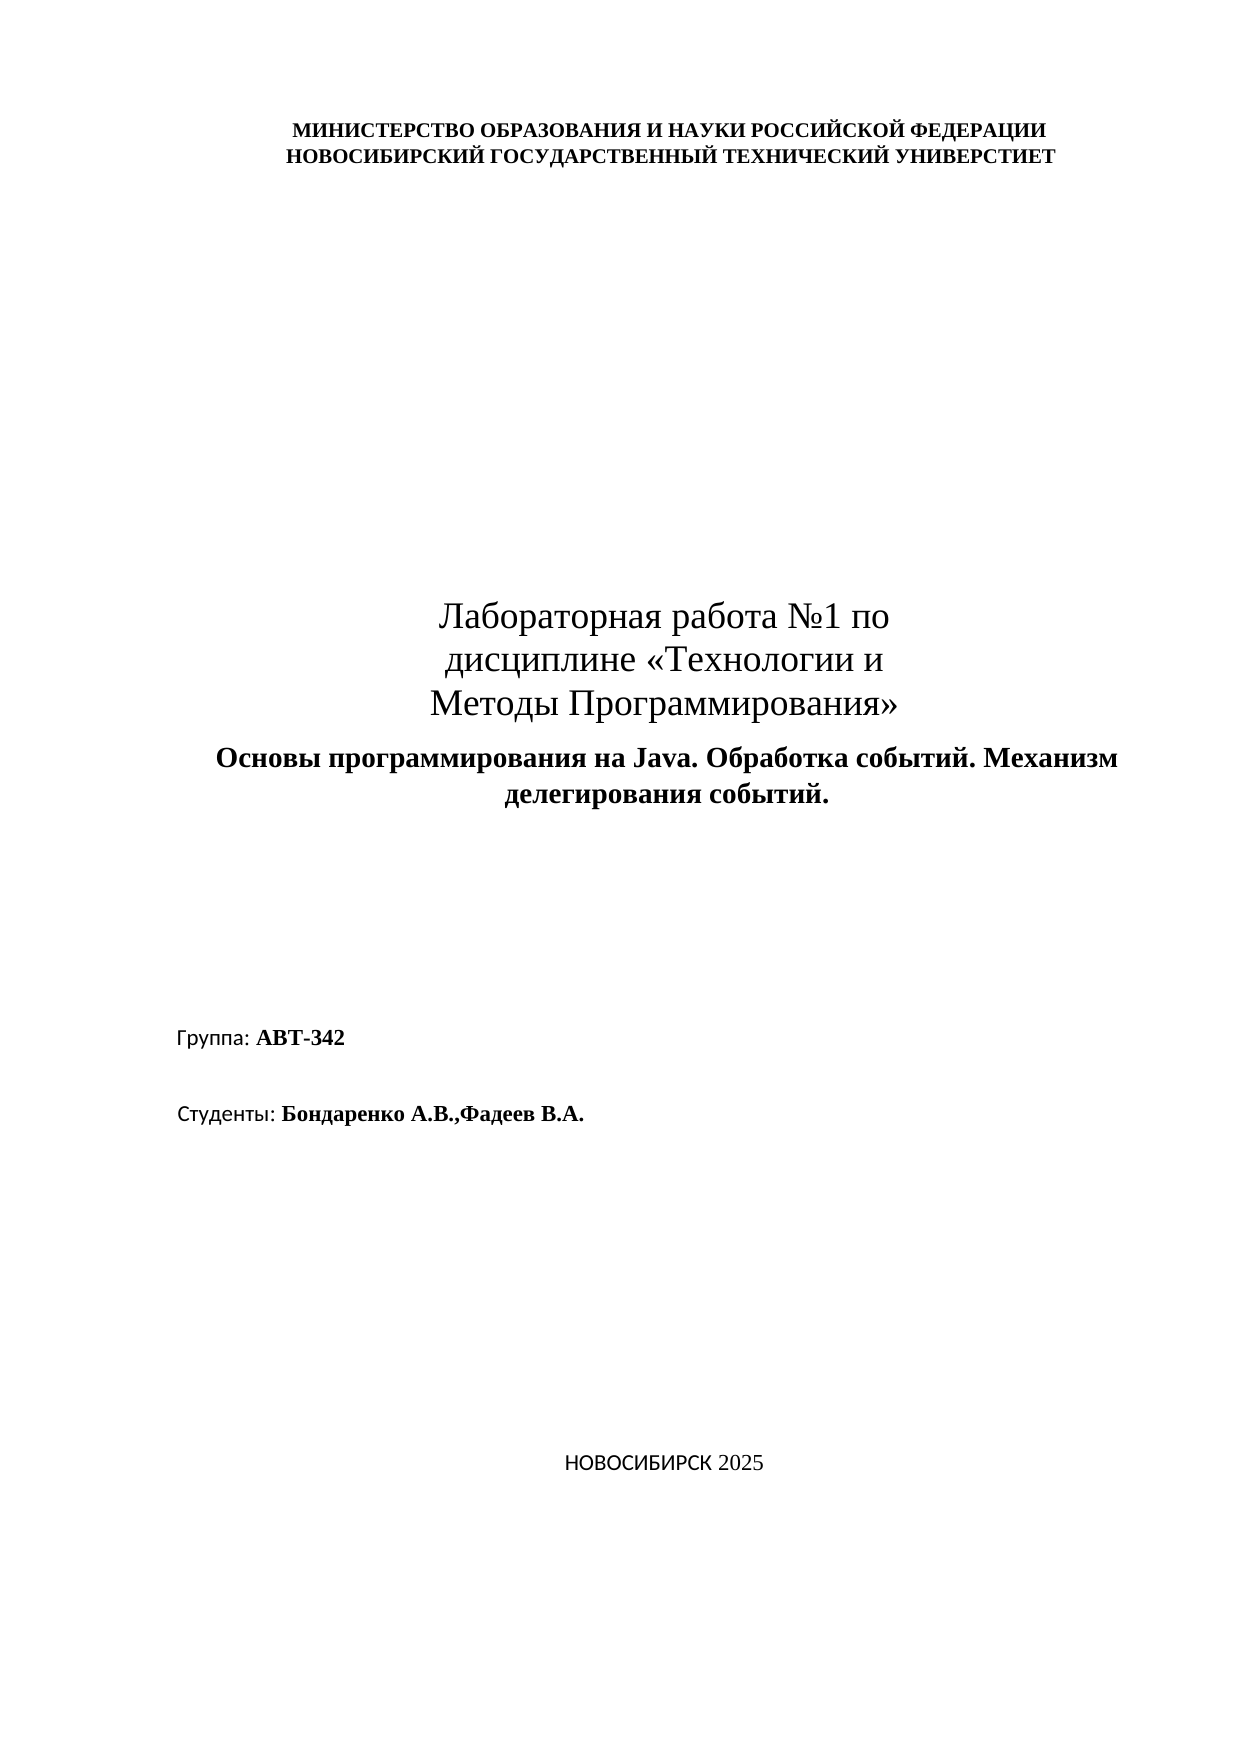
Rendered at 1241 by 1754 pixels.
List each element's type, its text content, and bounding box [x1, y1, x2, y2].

text Основы программирования на Java. Обработка событий. Механизм делегирования событий. [182, 740, 1152, 810]
text Группа: АВТ-342 [177, 1023, 1152, 1052]
text НОВОСИБИРСКИЙ ГОСУДАРСТВЕННЫЙ ТЕХНИЧЕСКИЙ УНИВЕРСТИЕТ [177, 144, 1056, 168]
text Лабораторная работа №1 по дисциплине «Технологии и Методы Программирования» [406, 593, 923, 723]
text Студенты: Бондаренко А.В.,Фадеев В.А. [177, 1099, 1152, 1127]
text МИНИСТЕРСТВО ОБРАЗОВАНИЯ И НАУКИ РОССИЙСКОЙ ФЕДЕРАЦИИ [177, 118, 1047, 142]
text НОВОСИБИРСК 2025 [177, 1448, 1151, 1476]
